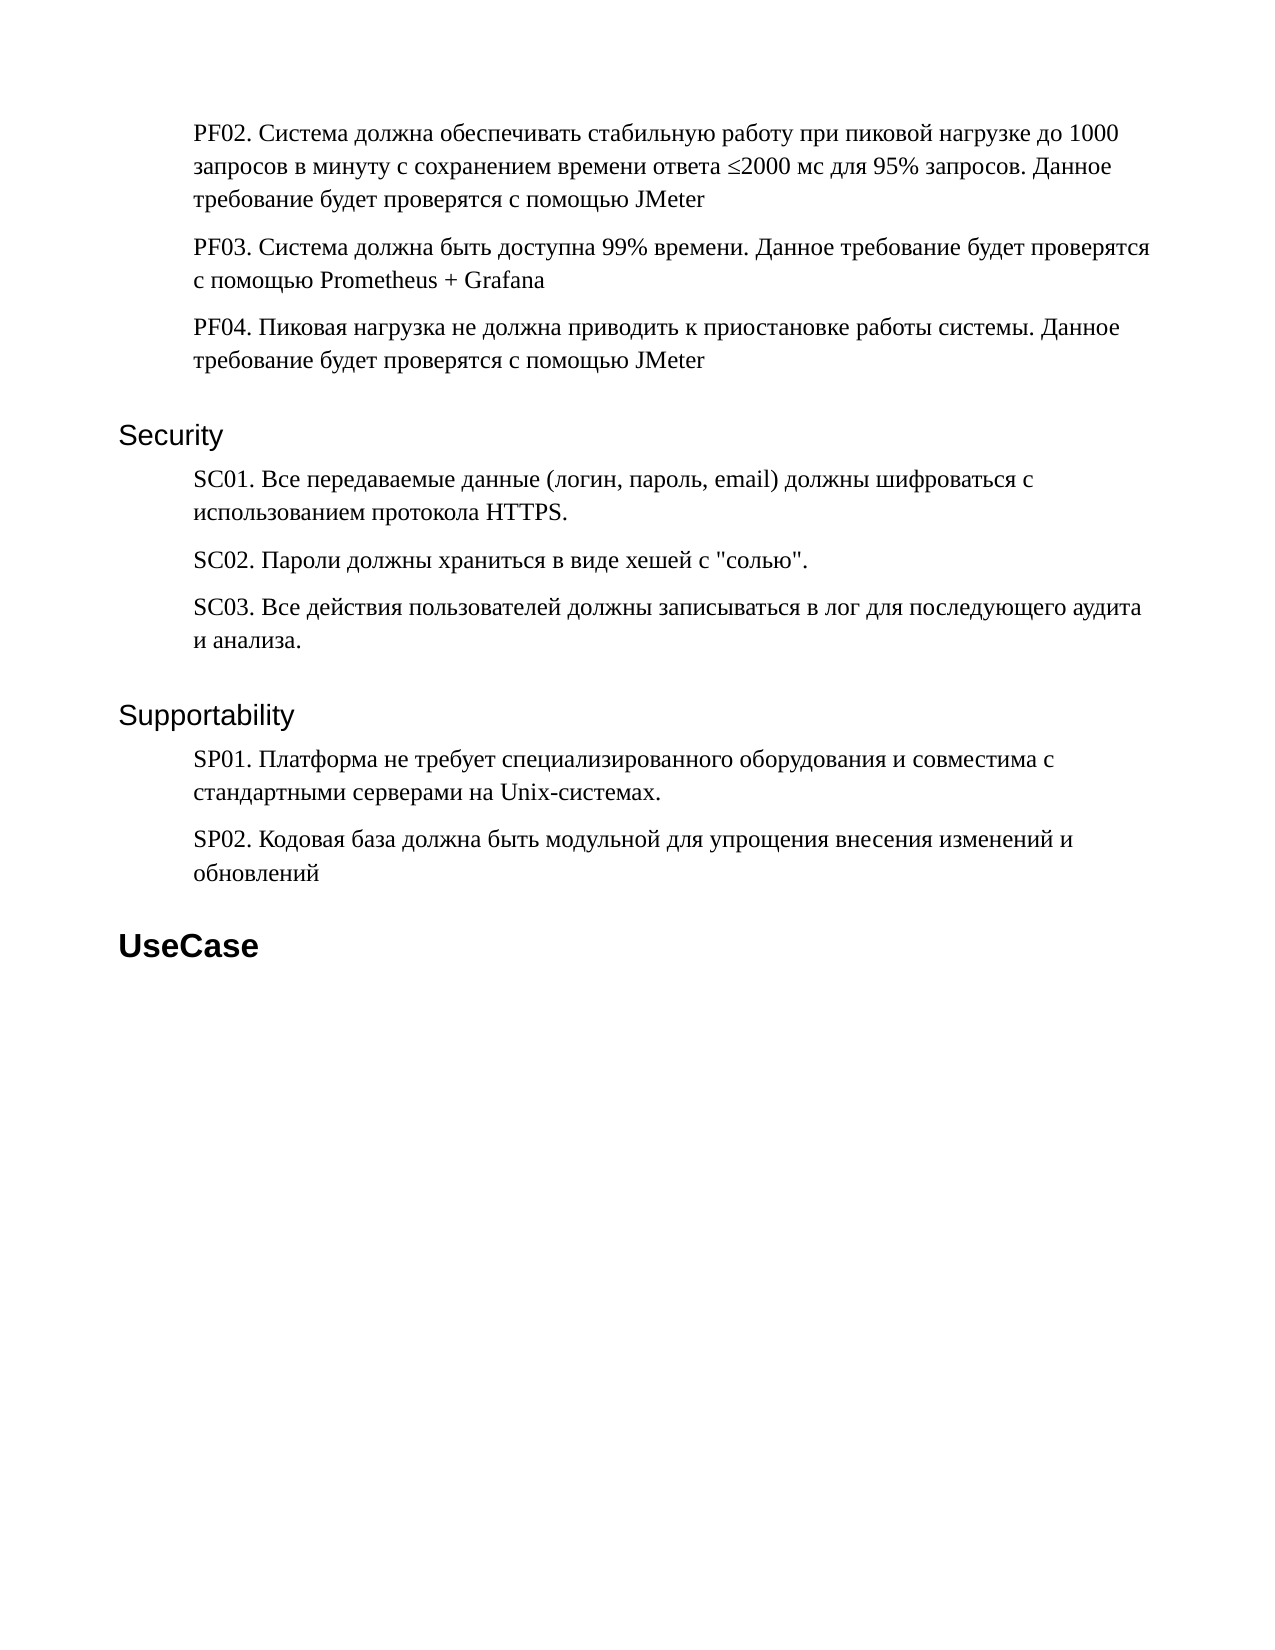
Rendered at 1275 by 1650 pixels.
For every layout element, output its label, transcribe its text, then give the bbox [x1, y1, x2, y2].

list SP01. Платформа не требует специализированного оборудования и совместима с стандартными серверами на Unix-системах. [156, 744, 1157, 806]
list SC02. Пароли должны храниться в виде хешей с "солью". [156, 545, 1157, 573]
list PF02. Система должна обеспечивать стабильную работу при пиковой нагрузке до 1000 запросов в минуту с сохранением времени ответа ≤2000 мс для 95% запросов. Данное требование будет проверятся с помощью JMeter [156, 118, 1157, 213]
list SC01. Все передаваемые данные (логин, пароль, email) должны шифроваться с использованием протокола HTTPS. [156, 464, 1157, 526]
subtitle UseCase [118, 926, 1157, 964]
list PF04. Пиковая нагрузка не должна приводить к приостановке работы системы. Данное требование будет проверятся с помощью JMeter [156, 312, 1157, 374]
list PF03. Система должна быть доступна 99% времени. Данное требование будет проверятся с помощью Prometheus + Grafana [156, 232, 1157, 293]
list SC03. Все действия пользователей должны записываться в лог для последующего аудита и анализа. [156, 592, 1157, 654]
subtitle Supportability [118, 698, 1157, 731]
list SP02. Кодовая база должна быть модульной для упрощения внесения изменений и обновлений [156, 824, 1157, 886]
subtitle Security [118, 418, 1157, 452]
